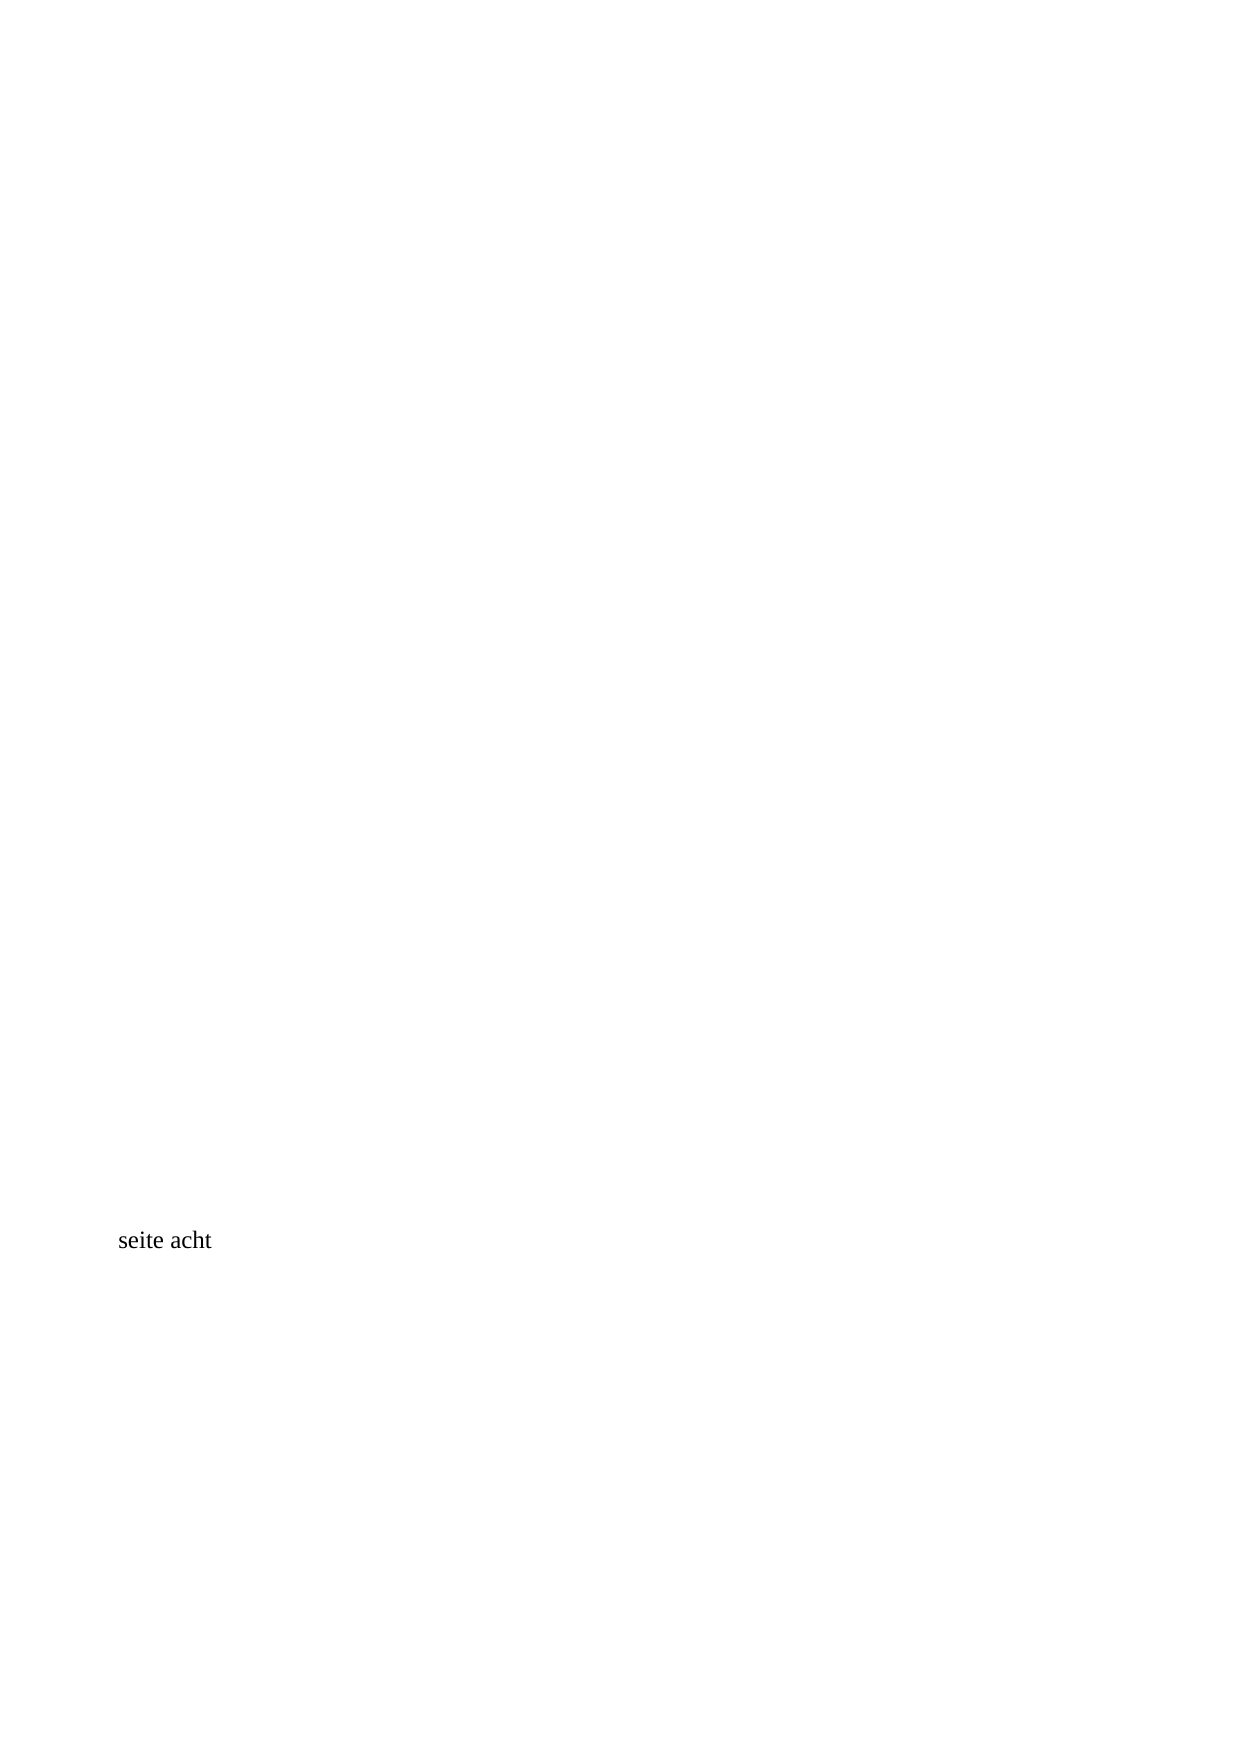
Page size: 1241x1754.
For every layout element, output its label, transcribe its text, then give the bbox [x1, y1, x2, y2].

text seite acht [118, 1226, 1122, 1254]
